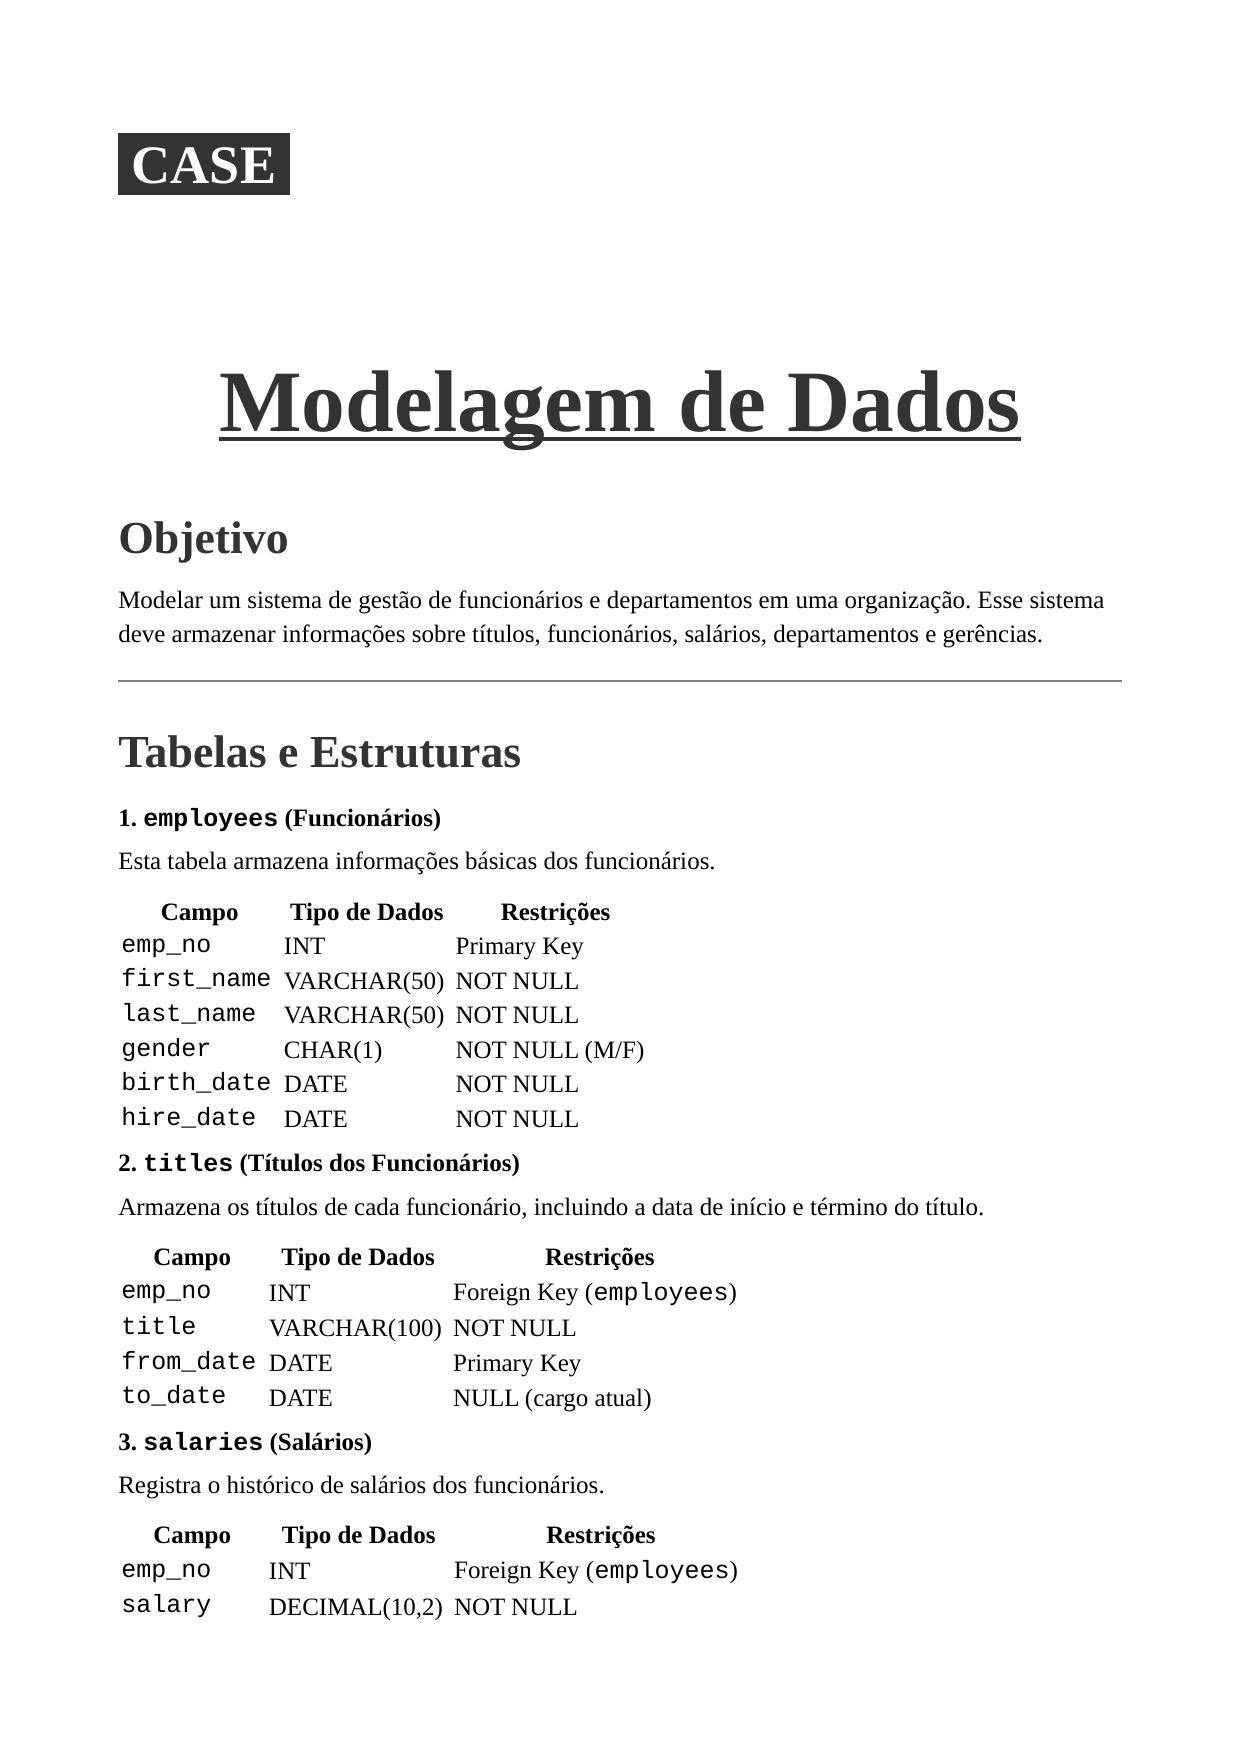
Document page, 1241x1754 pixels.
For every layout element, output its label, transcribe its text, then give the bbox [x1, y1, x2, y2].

table_cell INT [281, 928, 452, 963]
table_cell Primary Key [453, 928, 658, 963]
table_cell from_date [118, 1345, 266, 1380]
table_cell salary [118, 1589, 266, 1623]
table_cell Foreign Key (employees) [450, 1274, 749, 1311]
subtitle 3. salaries (Salários) [118, 1427, 1122, 1458]
table_cell Foreign Key (employees) [451, 1552, 750, 1589]
table_cell INT [266, 1552, 451, 1589]
table_cell emp_no [118, 1552, 266, 1589]
table_header Campo [118, 894, 281, 928]
table_header Tipo de Dados [266, 1239, 450, 1274]
table_cell CHAR(1) [281, 1032, 452, 1067]
table_header Restrições [453, 894, 658, 928]
table_cell emp_no [118, 1274, 266, 1311]
table_header Campo [118, 1518, 266, 1552]
table_cell to_date [118, 1380, 266, 1414]
table_cell NOT NULL [453, 1067, 658, 1101]
table_cell VARCHAR(50) [281, 998, 452, 1032]
table_cell VARCHAR(50) [281, 963, 452, 997]
table_cell DATE [266, 1380, 450, 1414]
table_header Restrições [450, 1239, 749, 1274]
table_cell gender [118, 1032, 281, 1067]
subtitle 2. titles (Títulos dos Funcionários) [118, 1148, 1122, 1179]
table_header Campo [118, 1239, 266, 1274]
text Objetivo [118, 511, 1122, 563]
table_cell VARCHAR(100) [266, 1311, 450, 1345]
text Esta tabela armazena informações básicas dos funcionários. [118, 846, 1122, 875]
table_header Tipo de Dados [266, 1518, 451, 1552]
text Modelar um sistema de gestão de funcionários e departamentos em uma organização. Esse sistema deve armazenar informações sobre títulos, funcionários, salários, departamentos e gerências. [118, 586, 1122, 647]
table_cell title [118, 1311, 266, 1345]
table_cell INT [266, 1274, 450, 1311]
subtitle 1. employees (Funcionários) [118, 803, 1122, 834]
subtitle CASE [118, 133, 1122, 195]
table_cell NOT NULL (M/F) [453, 1032, 658, 1067]
table_cell NOT NULL [451, 1589, 750, 1623]
table_cell NOT NULL [450, 1311, 749, 1345]
table_cell DECIMAL(10,2) [266, 1589, 451, 1623]
table_cell first_name [118, 963, 281, 997]
subtitle Tabelas e Estruturas [118, 725, 1122, 778]
table_cell birth_date [118, 1067, 281, 1101]
table_cell last_name [118, 998, 281, 1032]
table_cell Primary Key [450, 1345, 749, 1380]
text Registra o histórico de salários dos funcionários. [118, 1470, 1122, 1499]
table_cell emp_no [118, 928, 281, 963]
table_cell DATE [266, 1345, 450, 1380]
table_header Restrições [451, 1518, 750, 1552]
table_cell NOT NULL [453, 998, 658, 1032]
subtitle Modelagem de Dados [118, 350, 1122, 450]
table_header Tipo de Dados [281, 894, 452, 928]
table_cell NULL (cargo atual) [450, 1380, 749, 1414]
table_cell NOT NULL [453, 1101, 658, 1136]
table_cell DATE [281, 1067, 452, 1101]
table_cell hire_date [118, 1101, 281, 1136]
table_cell DATE [281, 1101, 452, 1136]
text Armazena os títulos de cada funcionário, incluindo a data de início e término do título. [118, 1192, 1122, 1220]
table_cell NOT NULL [453, 963, 658, 997]
